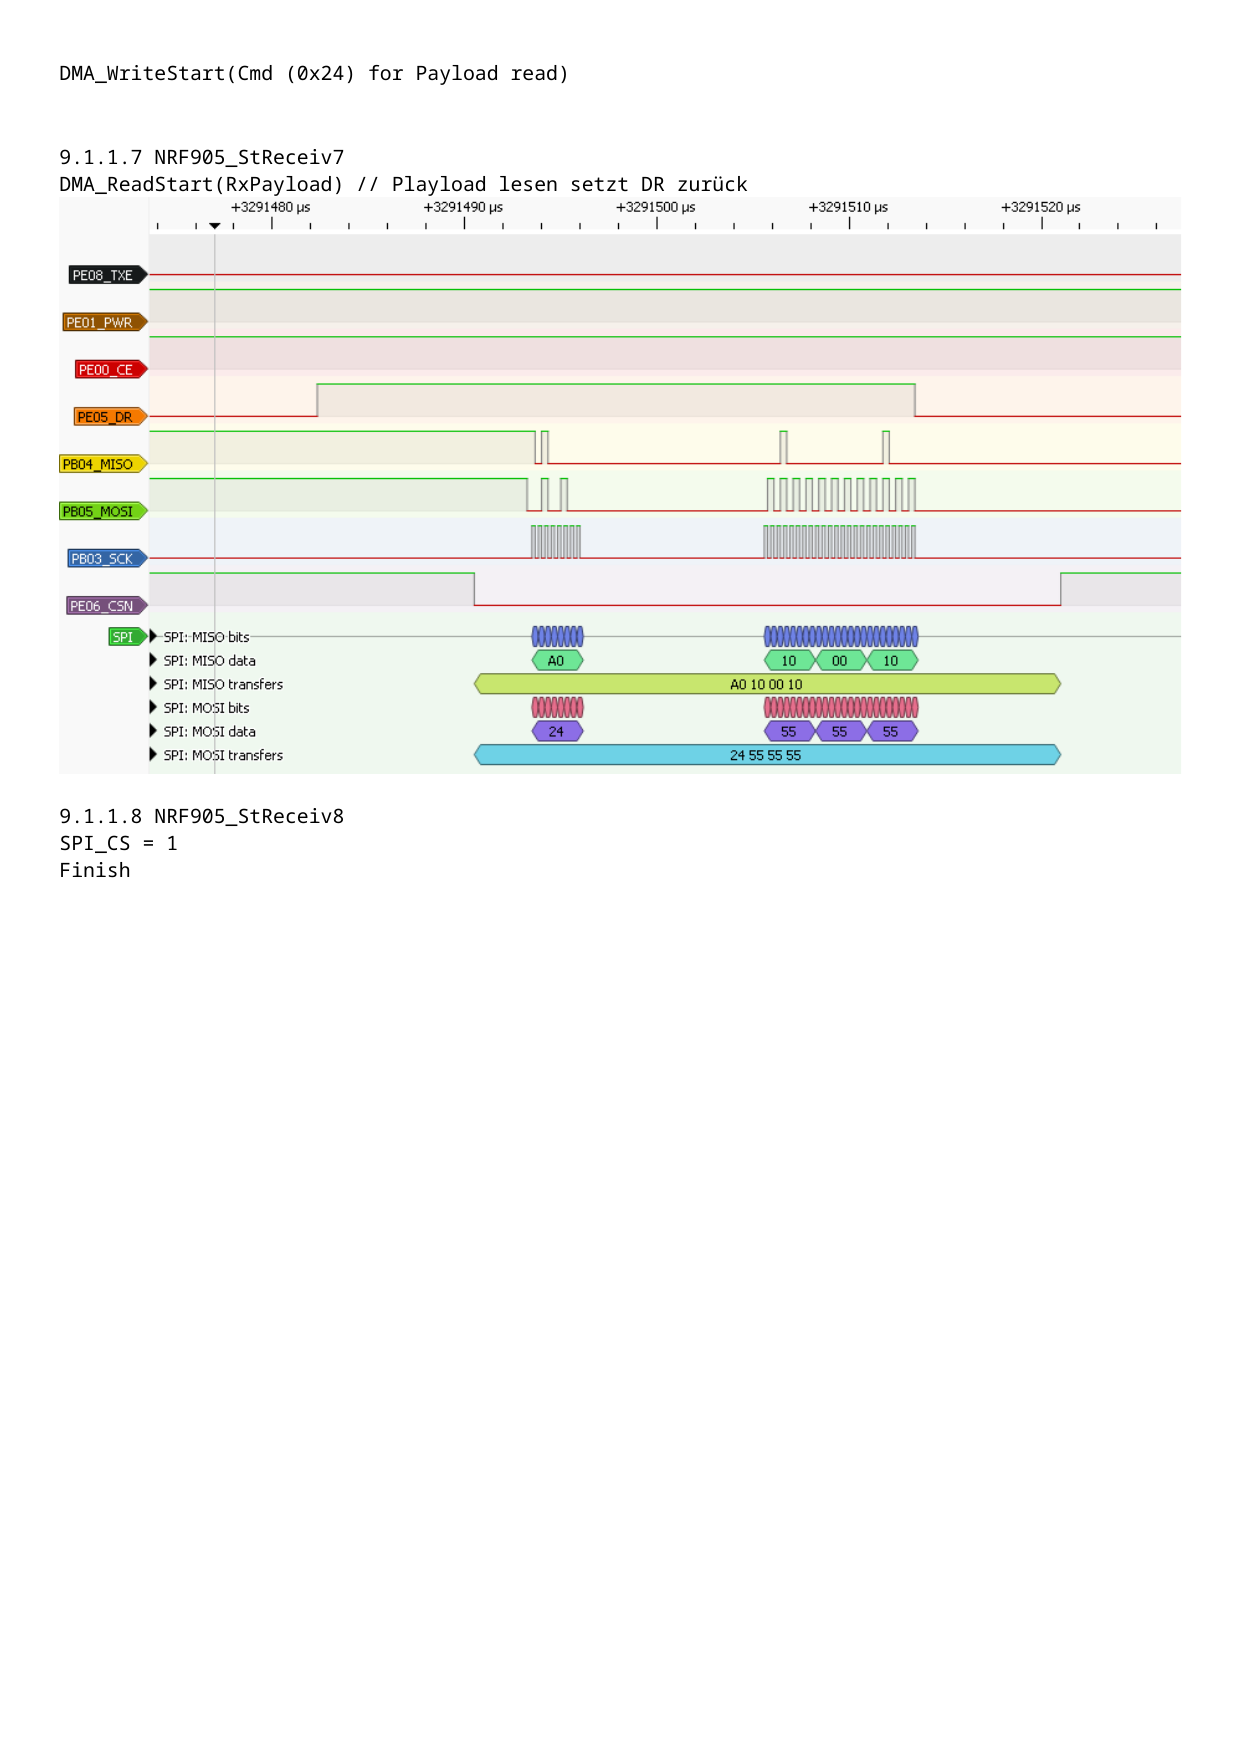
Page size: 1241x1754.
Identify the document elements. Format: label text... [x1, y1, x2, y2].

text 9.1.1.8 NRF905_StReceiv8 [59, 802, 1181, 829]
text Finish [59, 856, 1181, 883]
picture [59, 197, 1182, 774]
text DMA_ReadStart(RxPayload) // Playload lesen setzt DR zurück [59, 171, 1181, 197]
text DMA_WriteStart(Cmd (0x24) for Payload read) [59, 59, 1181, 86]
text 9.1.1.7 NRF905_StReceiv7 [59, 143, 1181, 171]
text SPI_CS = 1 [59, 829, 1181, 856]
